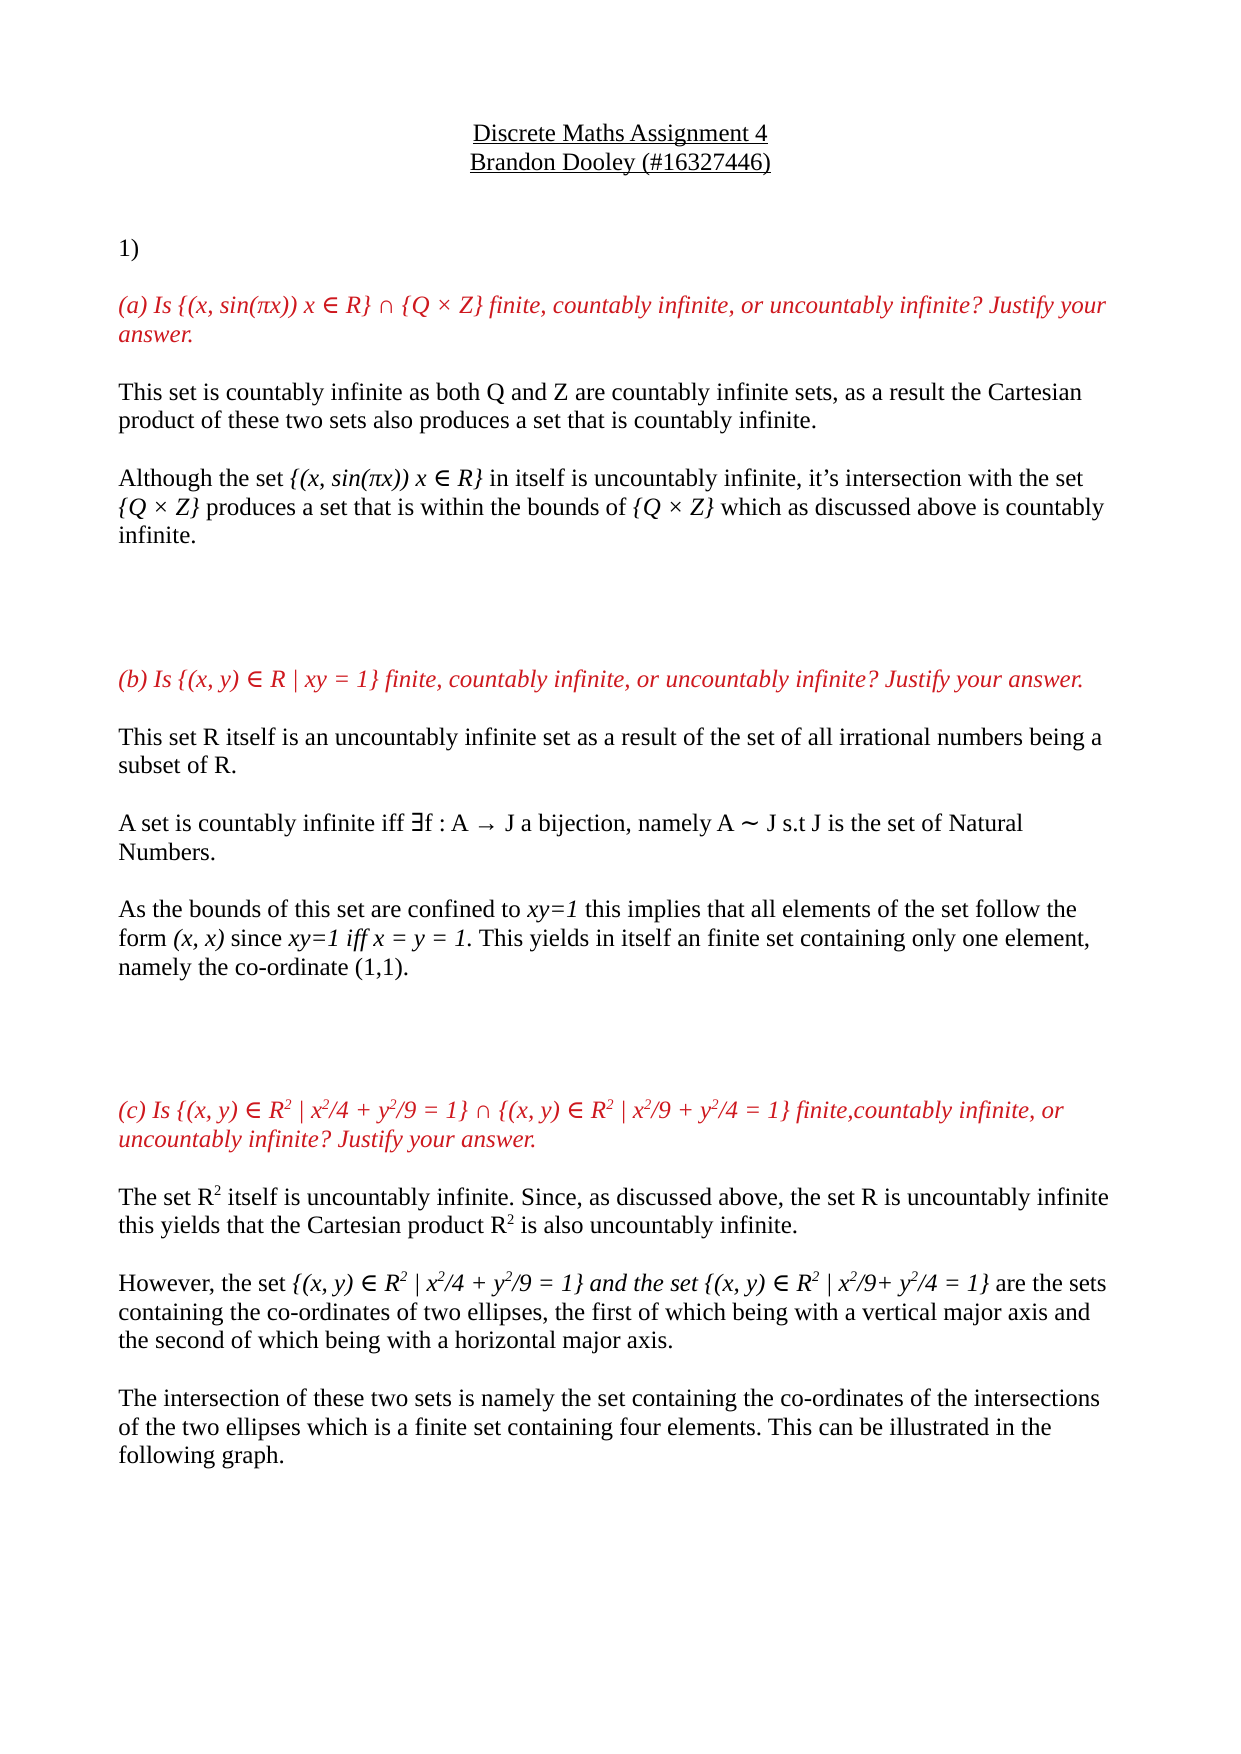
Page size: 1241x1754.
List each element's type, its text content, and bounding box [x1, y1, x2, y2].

text (a) Is {(x, sin(πx)) x ∈ R} ∩ {Q × Z} finite, countably infinite, or uncountably infinite? Justify your answer. [118, 291, 1122, 348]
text Brandon Dooley (#16327446) [118, 147, 1122, 176]
text Discrete Maths Assignment 4 [118, 118, 1122, 147]
text 1) [118, 233, 1122, 262]
text A set is countably infinite iff ∃f : A → J a bijection, namely A ∼ J s.t J is the set of Natural Numbers. [118, 808, 1122, 866]
text {Q × Z} produces a set that is within the bounds of {Q × Z} which as discussed above is countably infinite. [118, 492, 1122, 549]
text (b) Is {(x, y) ∈ R | xy = 1} finite, countably infinite, or uncountably infinite? Justify your answer. [118, 664, 1122, 693]
text The set R2 itself is uncountably infinite. Since, as discussed above, the set R is uncountably infinite this yields that the Cartesian product R2 is also uncountably infinite. [118, 1182, 1122, 1239]
text Although the set {(x, sin(πx)) x ∈ R} in itself is uncountably infinite, it’s intersection with the set [118, 463, 1122, 492]
text As the bounds of this set are confined to xy=1 this implies that all elements of the set follow the form (x, x) since xy=1 iff x = y = 1. This yields in itself an finite set containing only one element, namely the co-ordinate (1,1). [118, 894, 1122, 981]
text However, the set {(x, y) ∈ R2 | x2/4 + y2/9 = 1} and the set {(x, y) ∈ R2 | x2/9+ y2/4 = 1} are the sets containing the co-ordinates of two ellipses, the first of which being with a vertical major axis and the second of which being with a horizontal major axis. [118, 1268, 1122, 1354]
text (c) Is {(x, y) ∈ R2 | x2/4 + y2/9 = 1} ∩ {(x, y) ∈ R2 | x2/9 + y2/4 = 1} finite,countably infinite, or uncountably infinite? Justify your answer. [118, 1096, 1122, 1153]
text This set is countably infinite as both Q and Z are countably infinite sets, as a result the Cartesian product of these two sets also produces a set that is countably infinite. [118, 377, 1122, 434]
text This set R itself is an uncountably infinite set as a result of the set of all irrational numbers being a subset of R. [118, 722, 1122, 779]
text The intersection of these two sets is namely the set containing the co-ordinates of the intersections of the two ellipses which is a finite set containing four elements. This can be illustrated in the following graph. [118, 1383, 1122, 1469]
